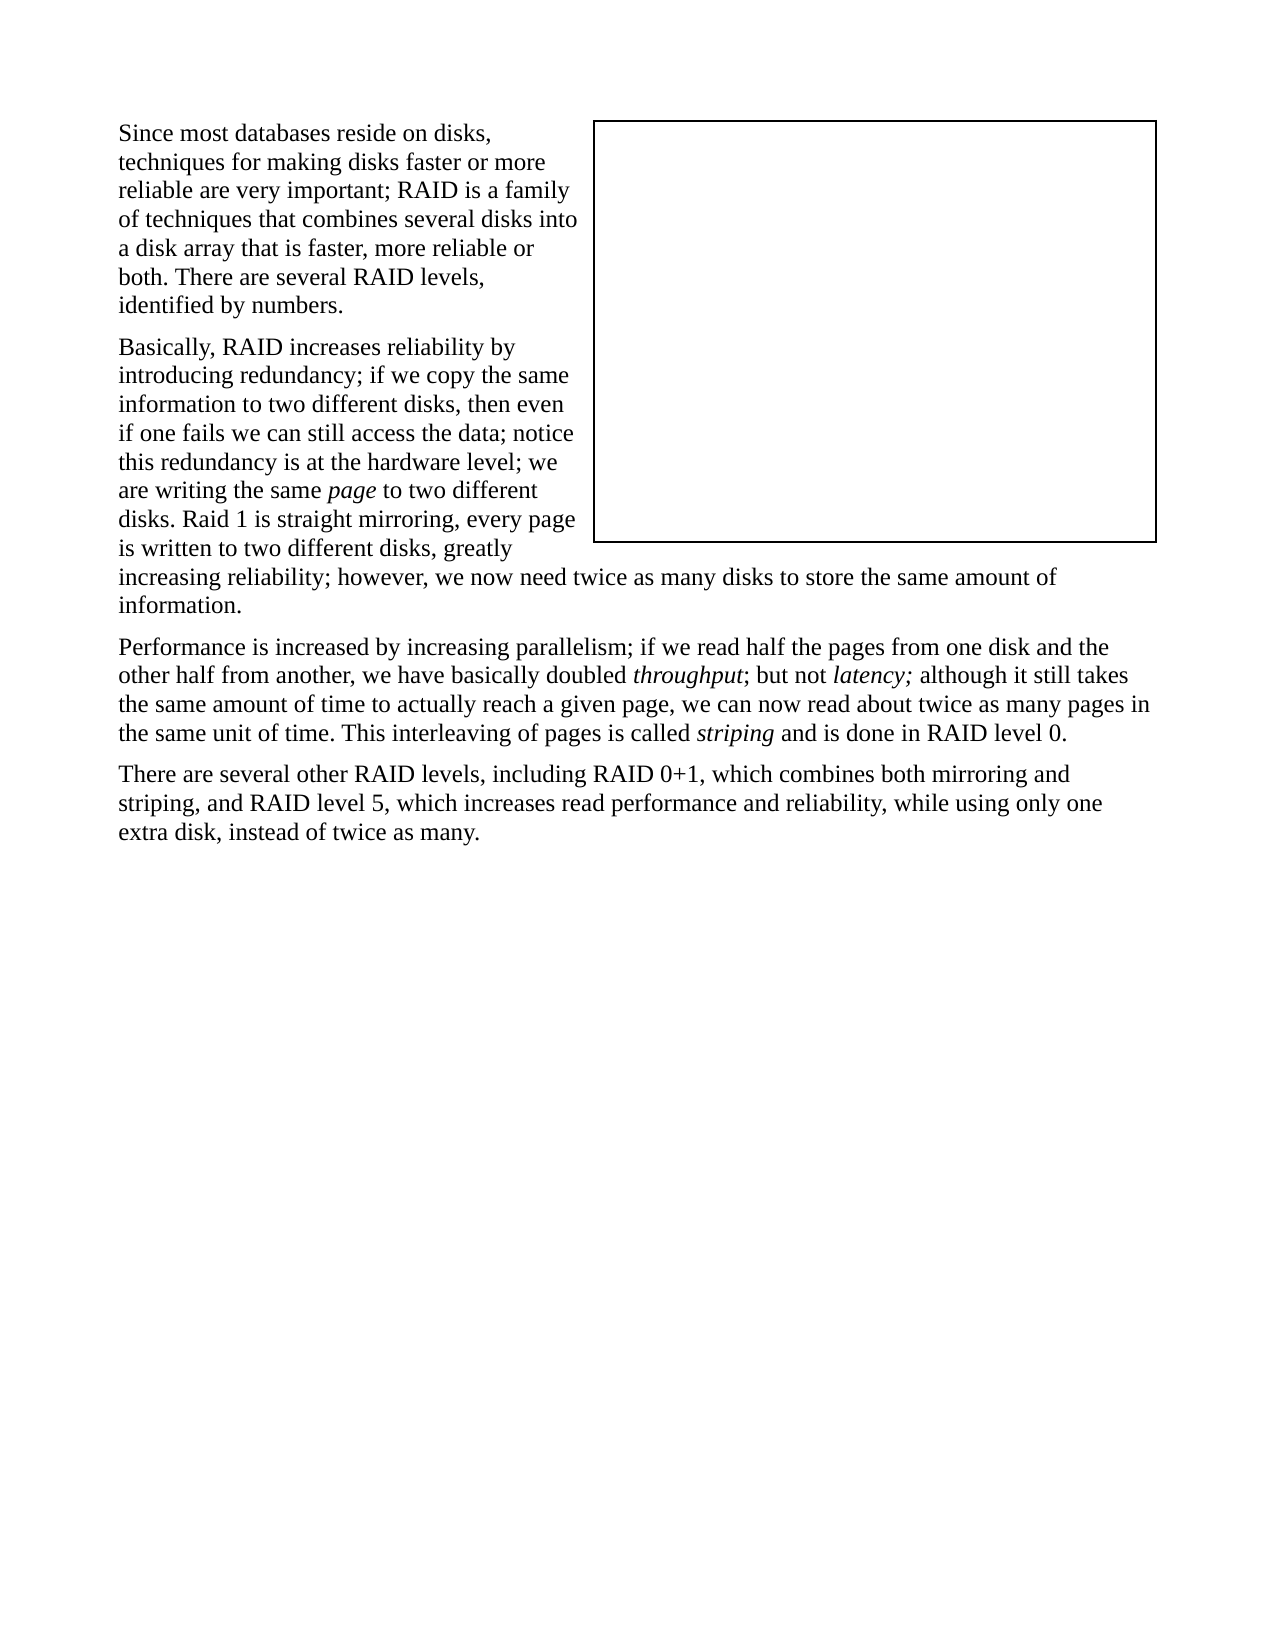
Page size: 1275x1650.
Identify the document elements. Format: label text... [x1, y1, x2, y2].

text There are several other RAID levels, including RAID 0+1, which combines both mirroring and striping, and RAID level 5, which increases read performance and reliability, while using only one extra disk, instead of twice as many. [118, 759, 1157, 846]
text Since most databases reside on disks, techniques for making disks faster or more reliable are very important; RAID is a family of techniques that combines several disks into a disk array that is faster, more reliable or both. There are several RAID levels, identified by numbers. [118, 118, 1157, 319]
text Performance is increased by increasing parallelism; if we read half the pages from one disk and the other half from another, we have basically doubled throughput; but not latency; although it still takes the same amount of time to actually reach a given page, we can now read about twice as many pages in the same unit of time. This interleaving of pages is called striping and is done in RAID level 0. [118, 632, 1157, 747]
text Basically, RAID increases reliability by introducing redundancy; if we copy the same information to two different disks, then even if one fails we can still access the data; notice this redundancy is at the hardware level; we are writing the same page to two different disks. Raid 1 is straight mirroring, every page is written to two different disks, greatly increasing reliability; however, we now need twice as many disks to store the same amount of information. [118, 332, 1157, 619]
text [595, 122, 1155, 541]
